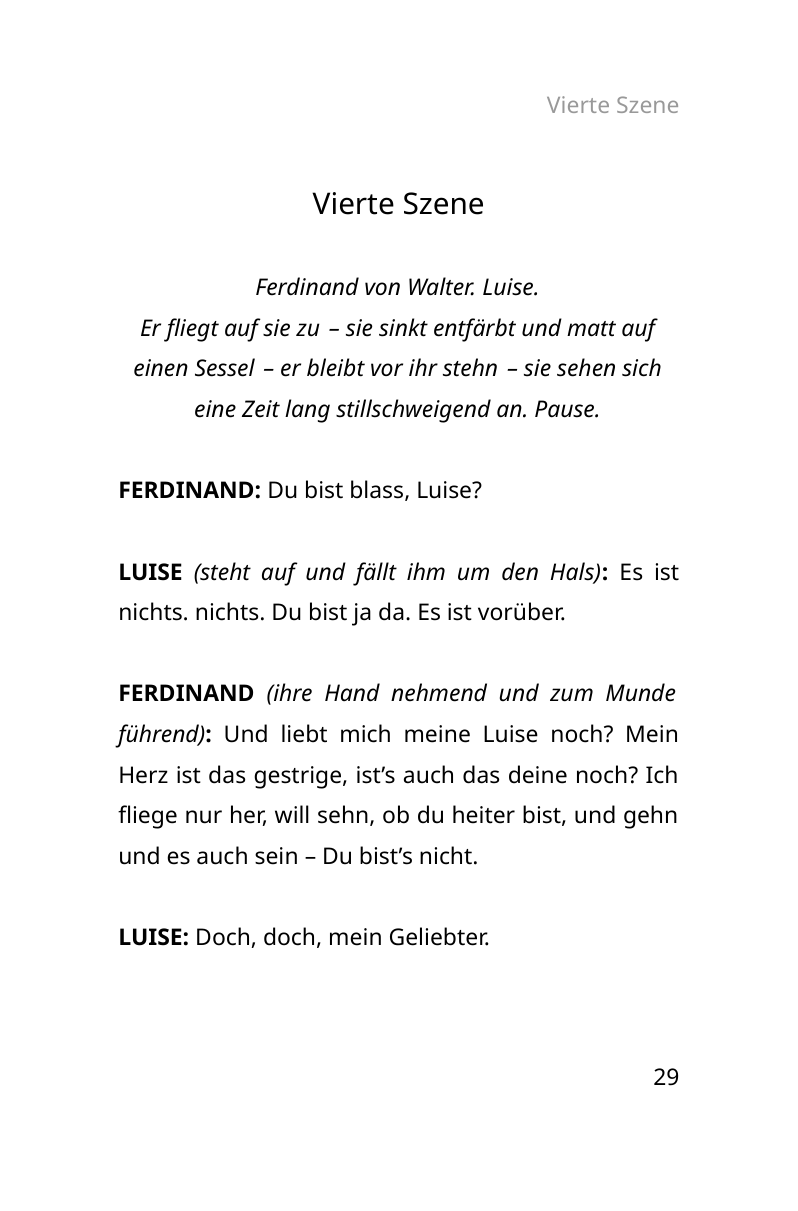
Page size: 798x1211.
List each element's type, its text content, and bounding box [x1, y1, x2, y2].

text FERDINAND (ihre Hand nehmend und zum Munde führend): Und liebt mich meine Luise noch? Mein Herz ist das gestrige, ist’s auch das deine noch? Ich fliege nur her, will sehn, ob du heiter bist, und gehn und es auch sein – Du bist’s nicht. [118, 648, 679, 871]
subtitle Vierte Szene [118, 149, 679, 223]
text LUISE: Doch, doch, mein Geliebter. [118, 892, 679, 952]
text Ferdinand von Walter. Luise. Er fliegt auf sie zu – sie sinkt entfärbt und matt auf einen Sessel – er bleibt vor ihr stehn – sie sehen sich eine Zeit lang stillschweigend an. Pause. [118, 247, 679, 424]
text FERDINAND: Du bist blass, Luise? [118, 445, 679, 506]
text LUISE (steht auf und fällt ihm um den Hals): Es ist nichts. nichts. Du bist ja da. Es ist vorüber. [118, 527, 679, 627]
